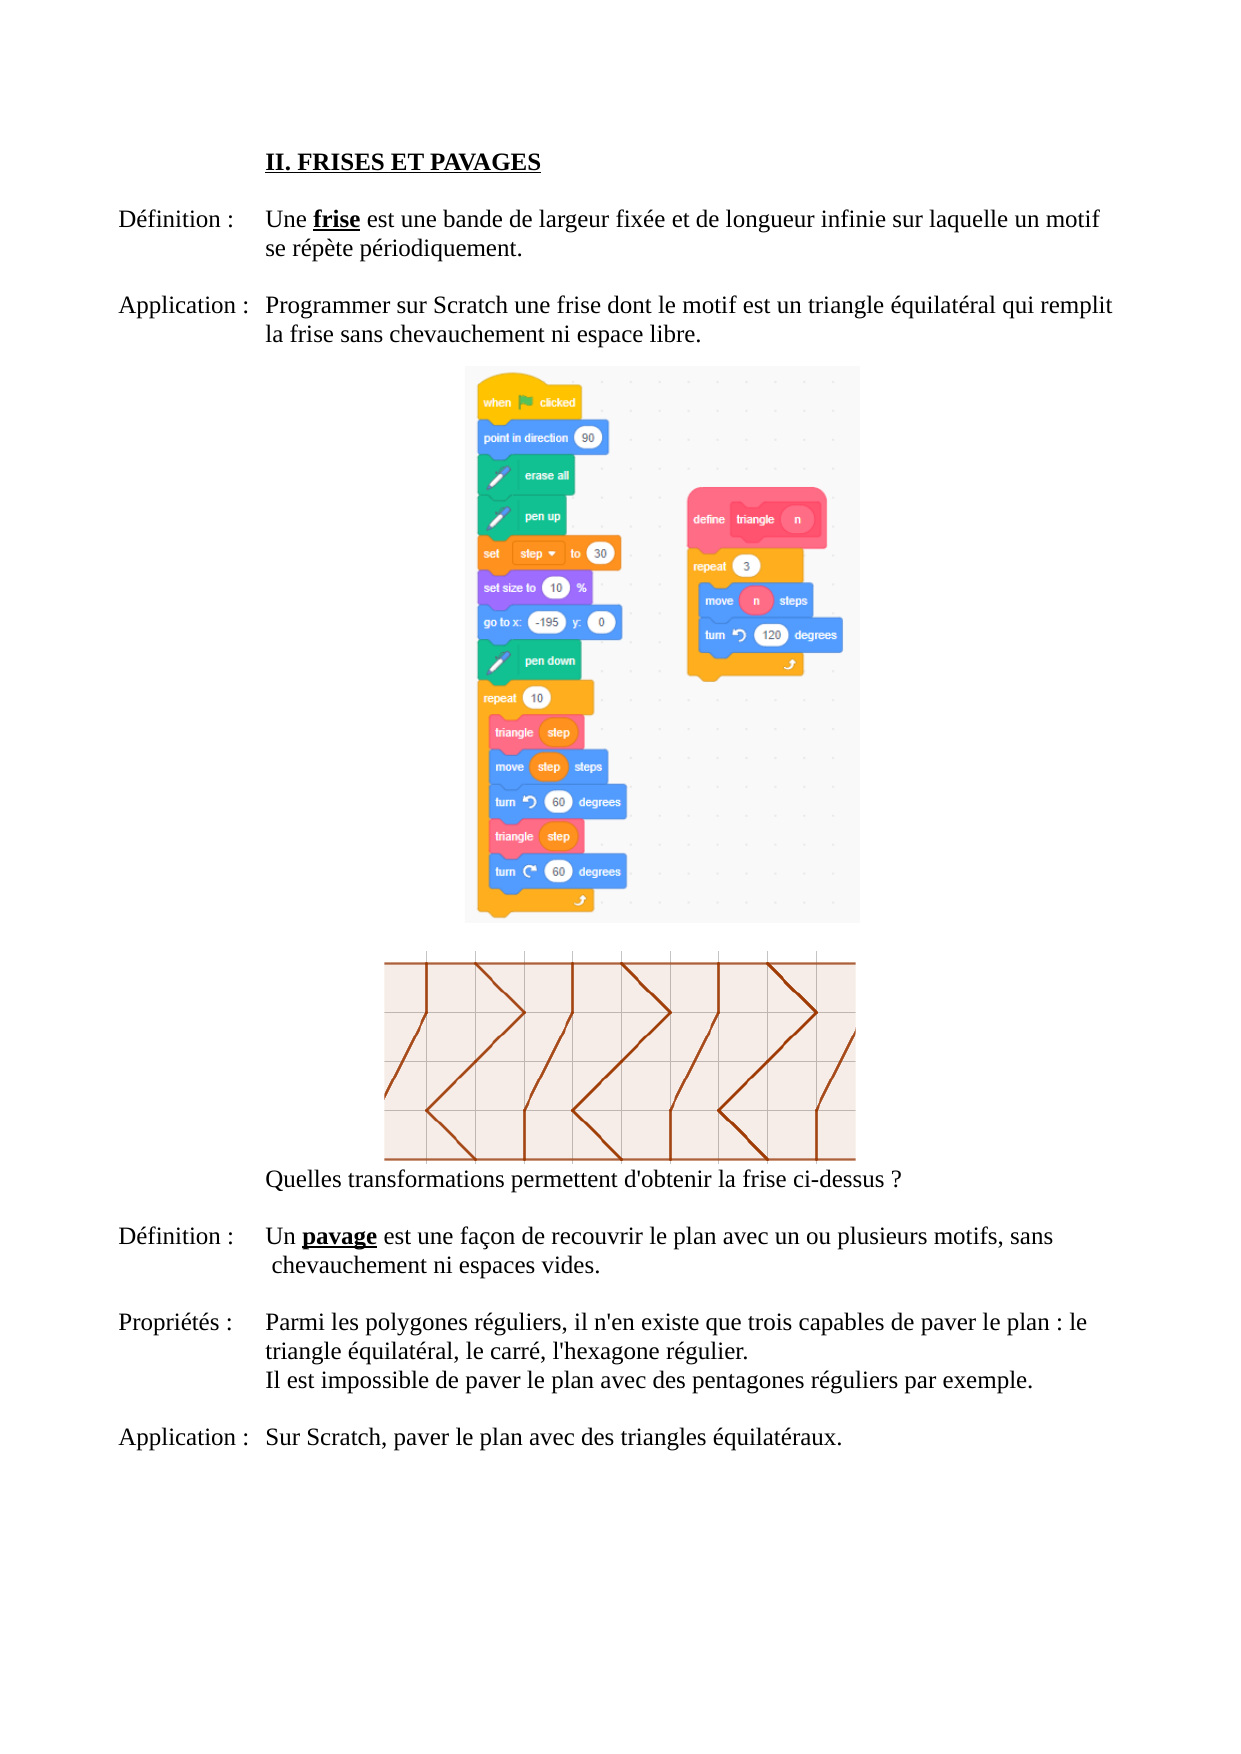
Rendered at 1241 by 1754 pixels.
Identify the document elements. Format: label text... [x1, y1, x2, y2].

text Il est impossible de paver le plan avec des pentagones réguliers par exemple. [118, 1365, 1122, 1394]
text II. FRISES ET PAVAGES [118, 147, 1122, 176]
text Propriétés : Parmi les polygones réguliers, il n'en existe que trois capables de paver le plan : le triangle équilatéral, le carré, l'hexagone régulier. [118, 1307, 1122, 1365]
text chevauchement ni espaces vides. [118, 1250, 1122, 1279]
text Application : Programmer sur Scratch une frise dont le motif est un triangle équilatéral qui remplit la frise sans chevauchement ni espace libre. [118, 291, 1122, 348]
picture [384, 951, 856, 1164]
text Application : Sur Scratch, paver le plan avec des triangles équilatéraux. [118, 1422, 1122, 1451]
text Définition : Un pavage est une façon de recouvrir le plan avec un ou plusieurs motifs, sans [118, 1221, 1122, 1250]
text Définition : Une frise est une bande de largeur fixée et de longueur infinie sur laquelle un motif se répète périodiquement. [118, 204, 1122, 262]
picture [464, 366, 860, 923]
text Quelles transformations permettent d'obtenir la frise ci-dessus ? [118, 1044, 1122, 1192]
